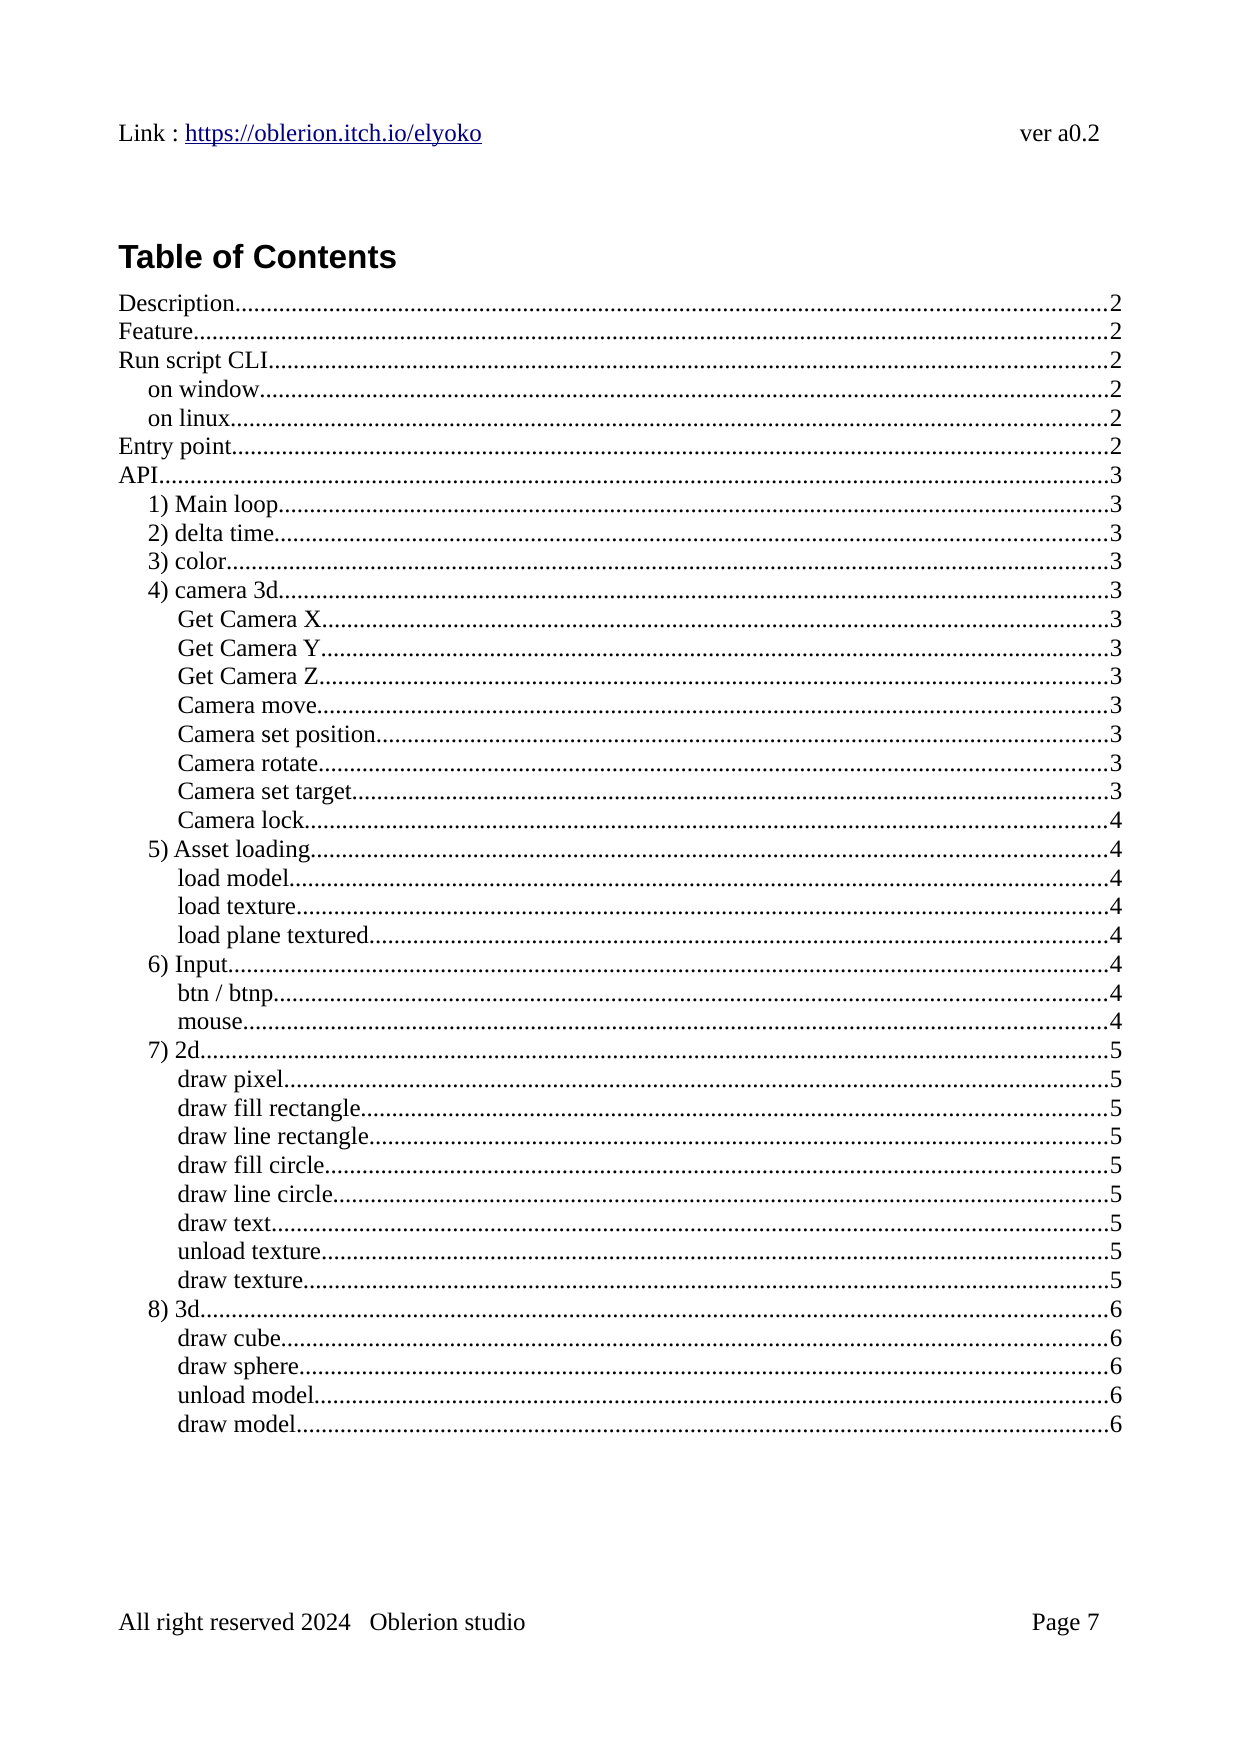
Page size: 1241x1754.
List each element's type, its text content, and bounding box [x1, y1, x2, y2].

text on window 2 [148, 374, 1122, 403]
text 3) color 3 [148, 546, 1122, 575]
text load plane textured 4 [177, 920, 1122, 949]
text draw fill circle 5 [177, 1150, 1122, 1179]
text Feature 2 [118, 316, 1122, 345]
text unload texture 5 [177, 1236, 1122, 1265]
text 5) Asset loading 4 [148, 834, 1122, 863]
text Description 2 [118, 288, 1122, 316]
text Camera set position 3 [177, 719, 1122, 748]
text load model 4 [177, 863, 1122, 891]
text Camera move 3 [177, 690, 1122, 719]
text draw pixel 5 [177, 1064, 1122, 1093]
text draw cube 6 [177, 1323, 1122, 1351]
text Camera set target 3 [177, 776, 1122, 805]
text btn / btnp 4 [177, 978, 1122, 1006]
text draw texture 5 [177, 1265, 1122, 1294]
text unload model 6 [177, 1380, 1122, 1409]
text mouse 4 [177, 1006, 1122, 1035]
text on linux 2 [148, 403, 1122, 431]
text draw model 6 [177, 1409, 1122, 1438]
text 8) 3d 6 [148, 1294, 1122, 1323]
text 7) 2d 5 [148, 1035, 1122, 1064]
subtitle Table of Contents [118, 237, 1122, 275]
text API 3 [118, 460, 1122, 489]
text draw text 5 [177, 1208, 1122, 1236]
text Get Camera Z 3 [177, 661, 1122, 690]
text load texture 4 [177, 891, 1122, 920]
text Camera lock 4 [177, 805, 1122, 834]
text draw line circle 5 [177, 1179, 1122, 1208]
text 2) delta time 3 [148, 518, 1122, 546]
text Run script CLI 2 [118, 345, 1122, 374]
text Camera rotate 3 [177, 748, 1122, 776]
text Get Camera Y 3 [177, 633, 1122, 661]
text Get Camera X 3 [177, 604, 1122, 633]
text 6) Input 4 [148, 949, 1122, 978]
text Entry point 2 [118, 431, 1122, 460]
text draw sphere 6 [177, 1351, 1122, 1380]
text 4) camera 3d 3 [148, 575, 1122, 604]
text draw fill rectangle 5 [177, 1093, 1122, 1121]
text draw line rectangle 5 [177, 1121, 1122, 1150]
text 1) Main loop 3 [148, 489, 1122, 518]
